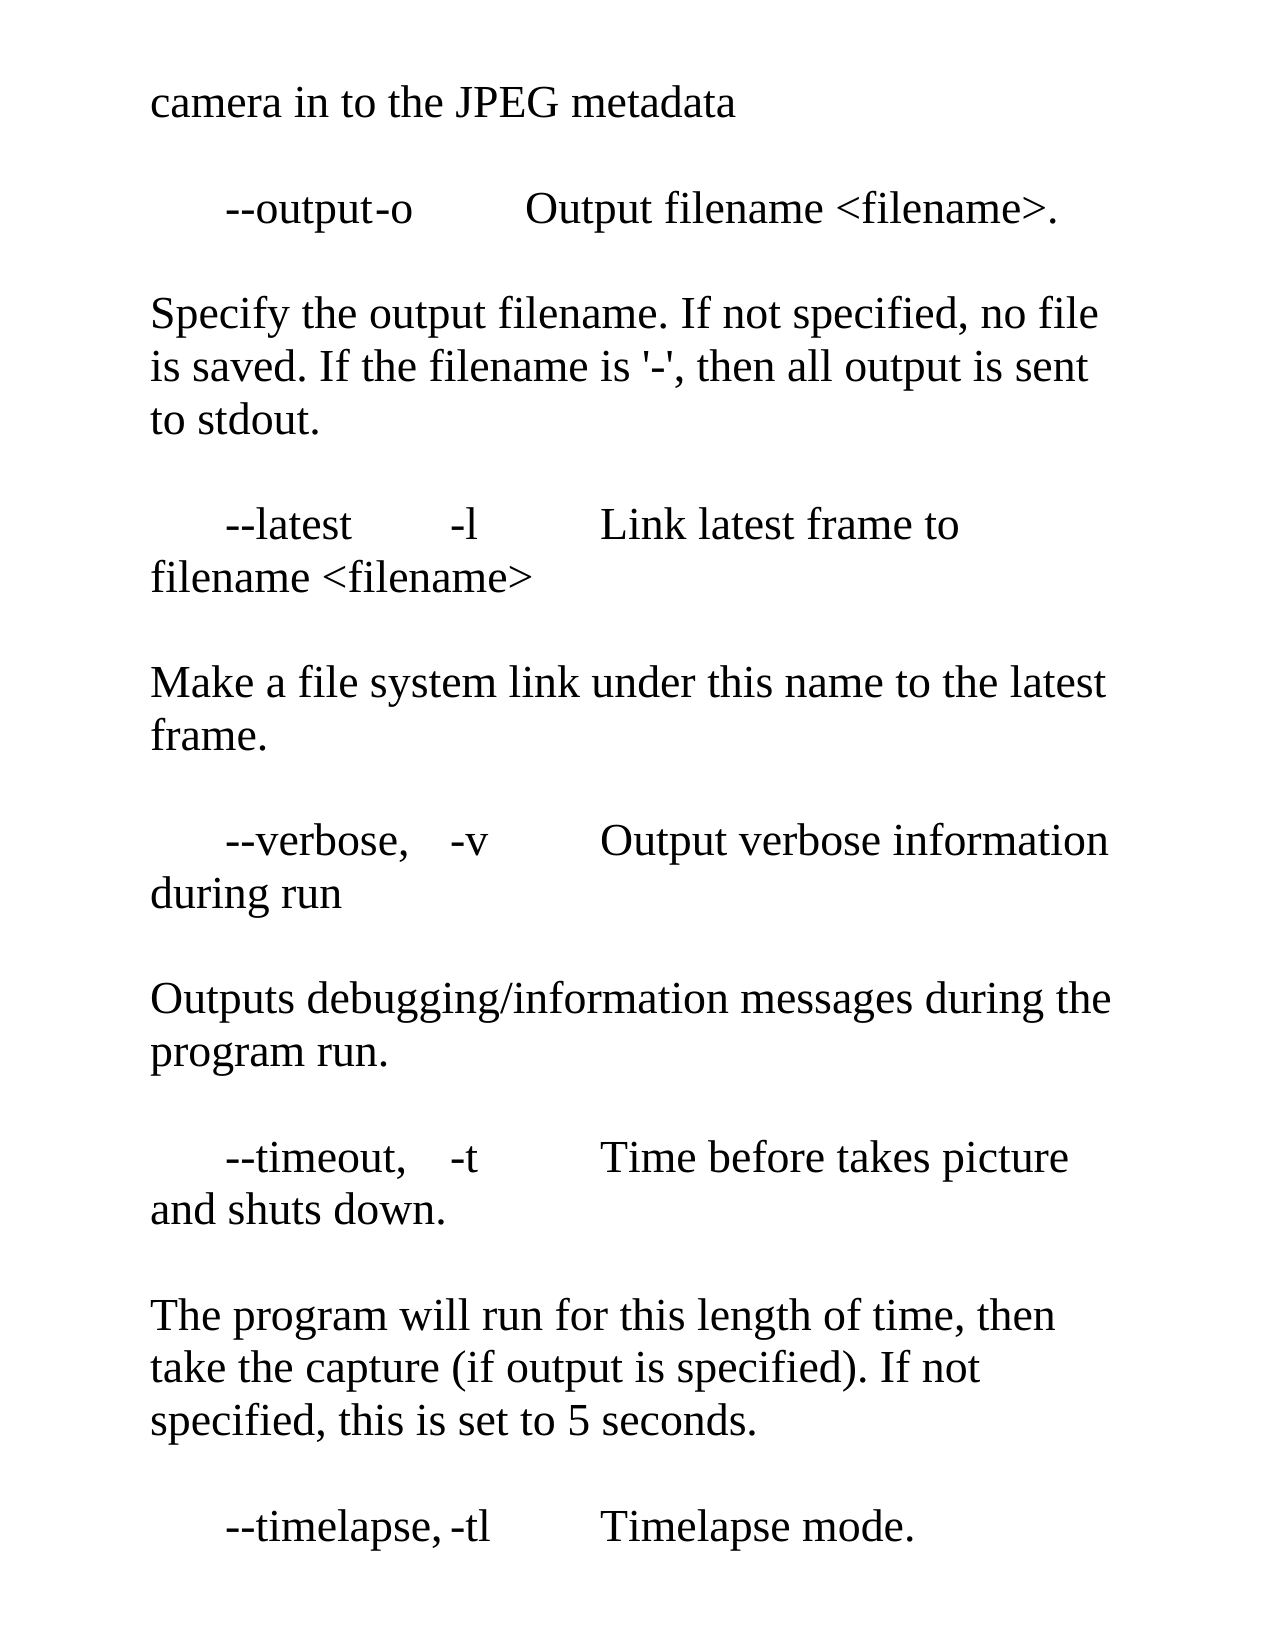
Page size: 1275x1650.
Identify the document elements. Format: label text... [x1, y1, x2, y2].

text --latest -l Link latest frame to filename <filename> [150, 497, 1125, 602]
text --output -o Output filename <filename>. [150, 180, 1125, 233]
text Make a file system link under this name to the latest frame. [150, 655, 1125, 760]
text --timeout, -t Time before takes picture and shuts down. [150, 1129, 1125, 1234]
text Outputs debugging/information messages during the program run. [150, 971, 1125, 1076]
text The program will run for this length of time, then take the capture (if output is specified). If not specified, this is set to 5 seconds. [150, 1287, 1125, 1445]
text --timelapse, -tl Timelapse mode. [150, 1498, 1125, 1551]
text camera in to the JPEG metadata [150, 75, 1125, 128]
text --verbose, -v Output verbose information during run [150, 813, 1125, 918]
text Specify the output filename. If not specified, no file is saved. If the filename is '-', then all output is sent to stdout. [150, 286, 1125, 444]
